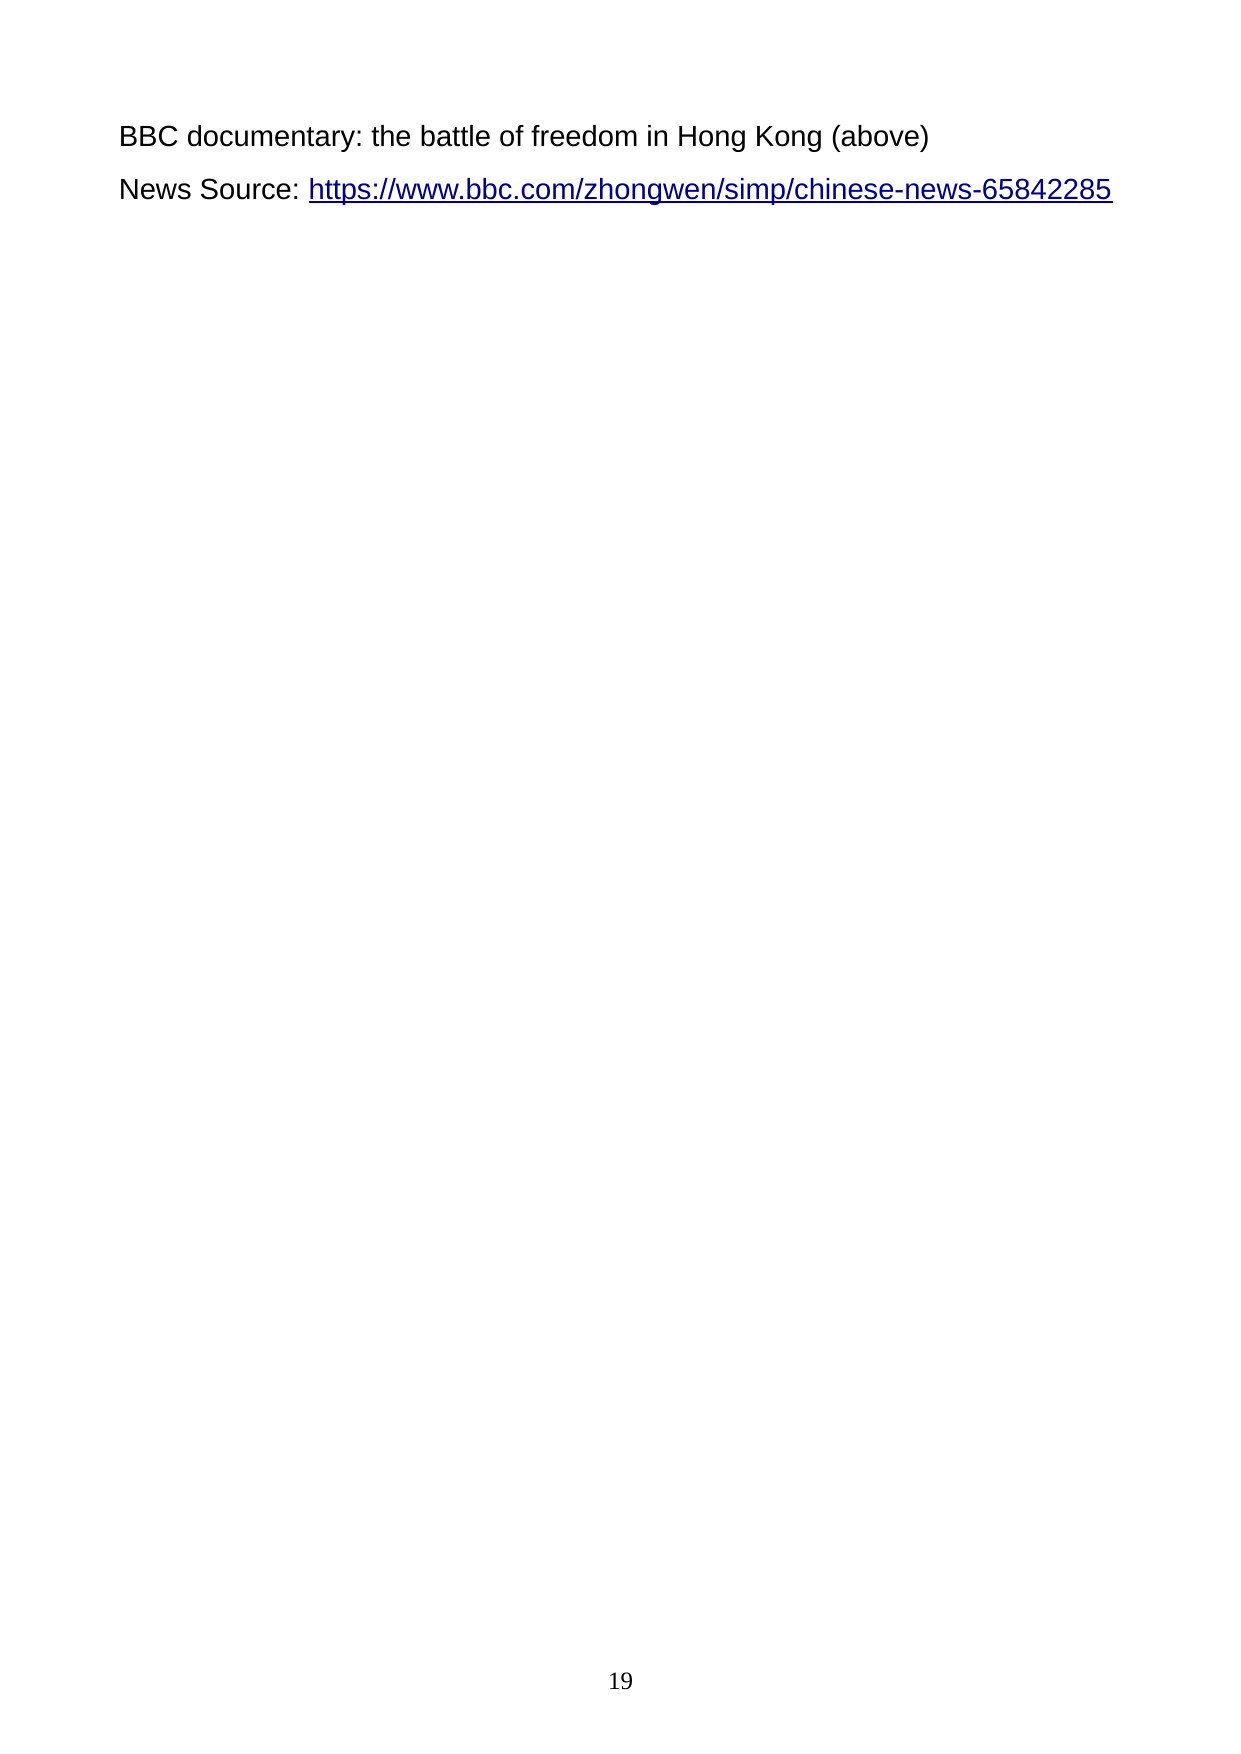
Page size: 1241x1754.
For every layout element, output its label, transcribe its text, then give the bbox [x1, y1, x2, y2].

text BBC documentary: the battle of freedom in Hong Kong (above) [118, 118, 1122, 152]
text News Source: https://www.bbc.com/zhongwen/simp/chinese-news-65842285 [118, 172, 1122, 205]
